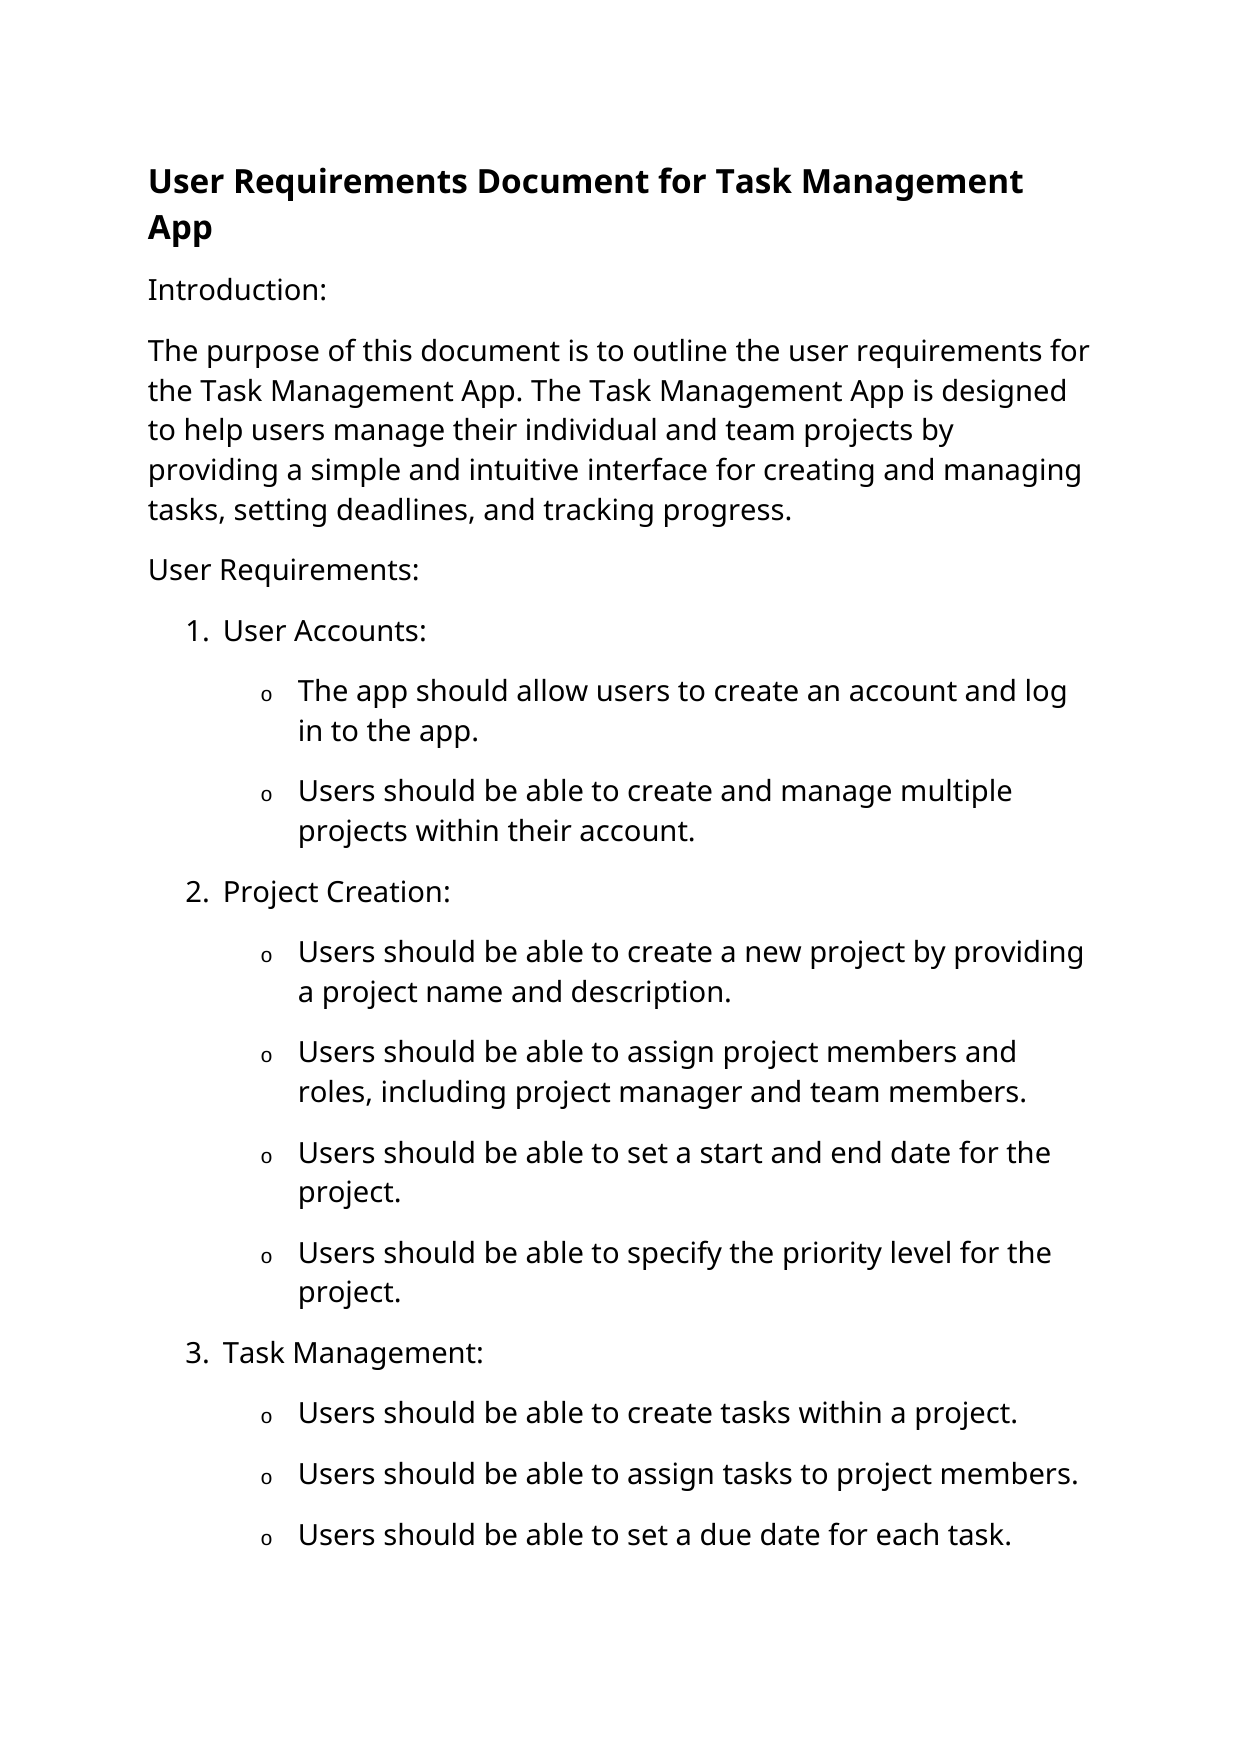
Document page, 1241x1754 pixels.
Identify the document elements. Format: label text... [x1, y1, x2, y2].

list Users should be able to set a start and end date for the project. [260, 1132, 1093, 1211]
list Users should be able to create tasks within a project. [260, 1393, 1093, 1432]
list The app should allow users to create an account and log in to the app. [260, 671, 1093, 750]
list Users should be able to create a new project by providing a project name and description. [260, 931, 1093, 1011]
list Users should be able to set a due date for each task. [260, 1514, 1093, 1553]
list User Accounts: [185, 610, 1093, 650]
list Users should be able to assign tasks to project members. [260, 1453, 1093, 1493]
text The purpose of this document is to outline the user requirements for the Task Management App. The Task Management App is designed to help users manage their individual and team projects by providing a simple and intuitive interface for creating and managing tasks, setting deadlines, and tracking progress. [148, 330, 1093, 529]
list Project Creation: [185, 871, 1093, 911]
text User Requirements: [148, 549, 1093, 589]
text User Requirements Document for Task Management App [148, 158, 1093, 249]
text Introduction: [148, 270, 1093, 309]
list Users should be able to assign project members and roles, including project manager and team members. [260, 1032, 1093, 1111]
list Task Management: [185, 1332, 1093, 1372]
list Users should be able to create and manage multiple projects within their account. [260, 771, 1093, 850]
list Users should be able to specify the priority level for the project. [260, 1232, 1093, 1311]
